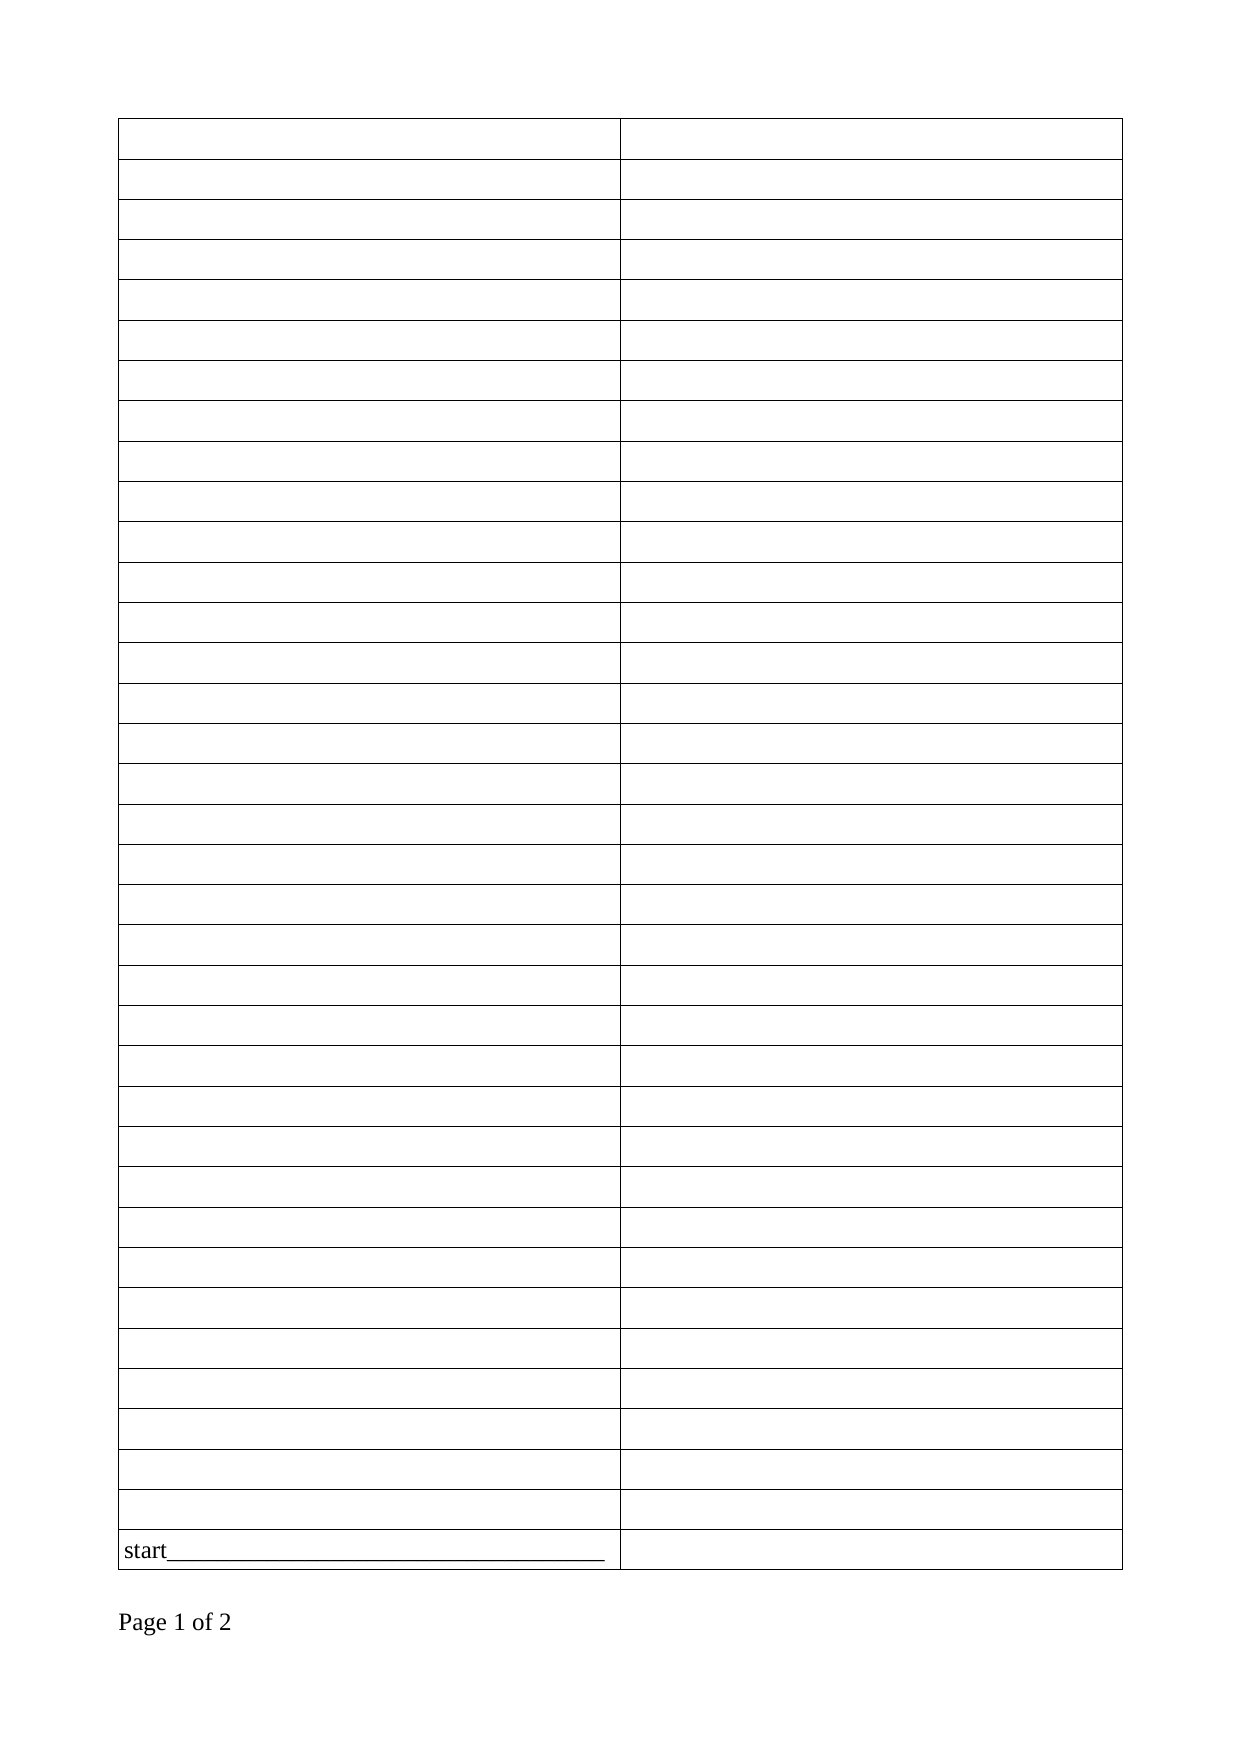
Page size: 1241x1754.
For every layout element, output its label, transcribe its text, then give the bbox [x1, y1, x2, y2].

table_cell [119, 200, 620, 239]
table_cell [621, 1006, 1122, 1045]
table_cell [119, 1329, 620, 1368]
table_cell [621, 522, 1122, 562]
table_cell [119, 1167, 620, 1207]
table_cell [621, 885, 1122, 924]
table_cell [119, 1127, 620, 1166]
table_cell [119, 321, 620, 360]
table_cell [119, 1288, 620, 1327]
table_cell [621, 643, 1122, 682]
table_cell [119, 563, 620, 602]
table_cell [119, 764, 620, 803]
table_cell [621, 1288, 1122, 1327]
table_cell start___________________________________ [119, 1530, 620, 1569]
table_cell [621, 1530, 1122, 1569]
table_cell [119, 1087, 620, 1126]
table_cell [119, 1369, 620, 1408]
table_cell [119, 280, 620, 320]
table_cell [621, 563, 1122, 602]
table_cell [621, 1248, 1122, 1287]
table_cell [621, 280, 1122, 320]
table_cell [621, 1450, 1122, 1489]
table_cell [621, 361, 1122, 400]
table_cell [621, 1046, 1122, 1086]
table_cell [119, 240, 620, 279]
table_cell [621, 764, 1122, 803]
table_cell [621, 966, 1122, 1005]
table_cell [621, 1369, 1122, 1408]
table_cell [119, 1490, 620, 1529]
table_cell [621, 684, 1122, 723]
table_cell [621, 845, 1122, 884]
table_cell [621, 482, 1122, 521]
table_cell [119, 1046, 620, 1086]
table_cell [119, 885, 620, 924]
table_cell [119, 1409, 620, 1448]
table_cell [621, 1329, 1122, 1368]
table_cell [119, 482, 620, 521]
table_cell [119, 925, 620, 965]
table_cell [621, 1208, 1122, 1247]
table_cell [621, 1409, 1122, 1448]
table_cell [621, 603, 1122, 642]
table_cell [621, 321, 1122, 360]
table_cell [119, 603, 620, 642]
table_cell [119, 522, 620, 562]
table_cell [119, 724, 620, 763]
table_cell [621, 442, 1122, 481]
table_cell [621, 1167, 1122, 1207]
table_cell [119, 1006, 620, 1045]
table_cell [621, 401, 1122, 441]
table_cell [621, 200, 1122, 239]
table_cell [119, 1208, 620, 1247]
table_cell [119, 1450, 620, 1489]
table_cell [621, 724, 1122, 763]
table_cell [119, 966, 620, 1005]
table_header [119, 119, 620, 158]
table_cell [119, 845, 620, 884]
table_cell [119, 1248, 620, 1287]
table_cell [119, 160, 620, 199]
table_cell [621, 805, 1122, 844]
table_cell [621, 1127, 1122, 1166]
table_cell [621, 925, 1122, 965]
table_cell [621, 1490, 1122, 1529]
table_cell [119, 442, 620, 481]
table_cell [621, 1087, 1122, 1126]
table_cell [621, 160, 1122, 199]
table_cell [119, 643, 620, 682]
table_cell [119, 401, 620, 441]
table_header [621, 119, 1122, 158]
table_cell [119, 361, 620, 400]
table_cell [119, 805, 620, 844]
table_cell [621, 240, 1122, 279]
table_cell [119, 684, 620, 723]
